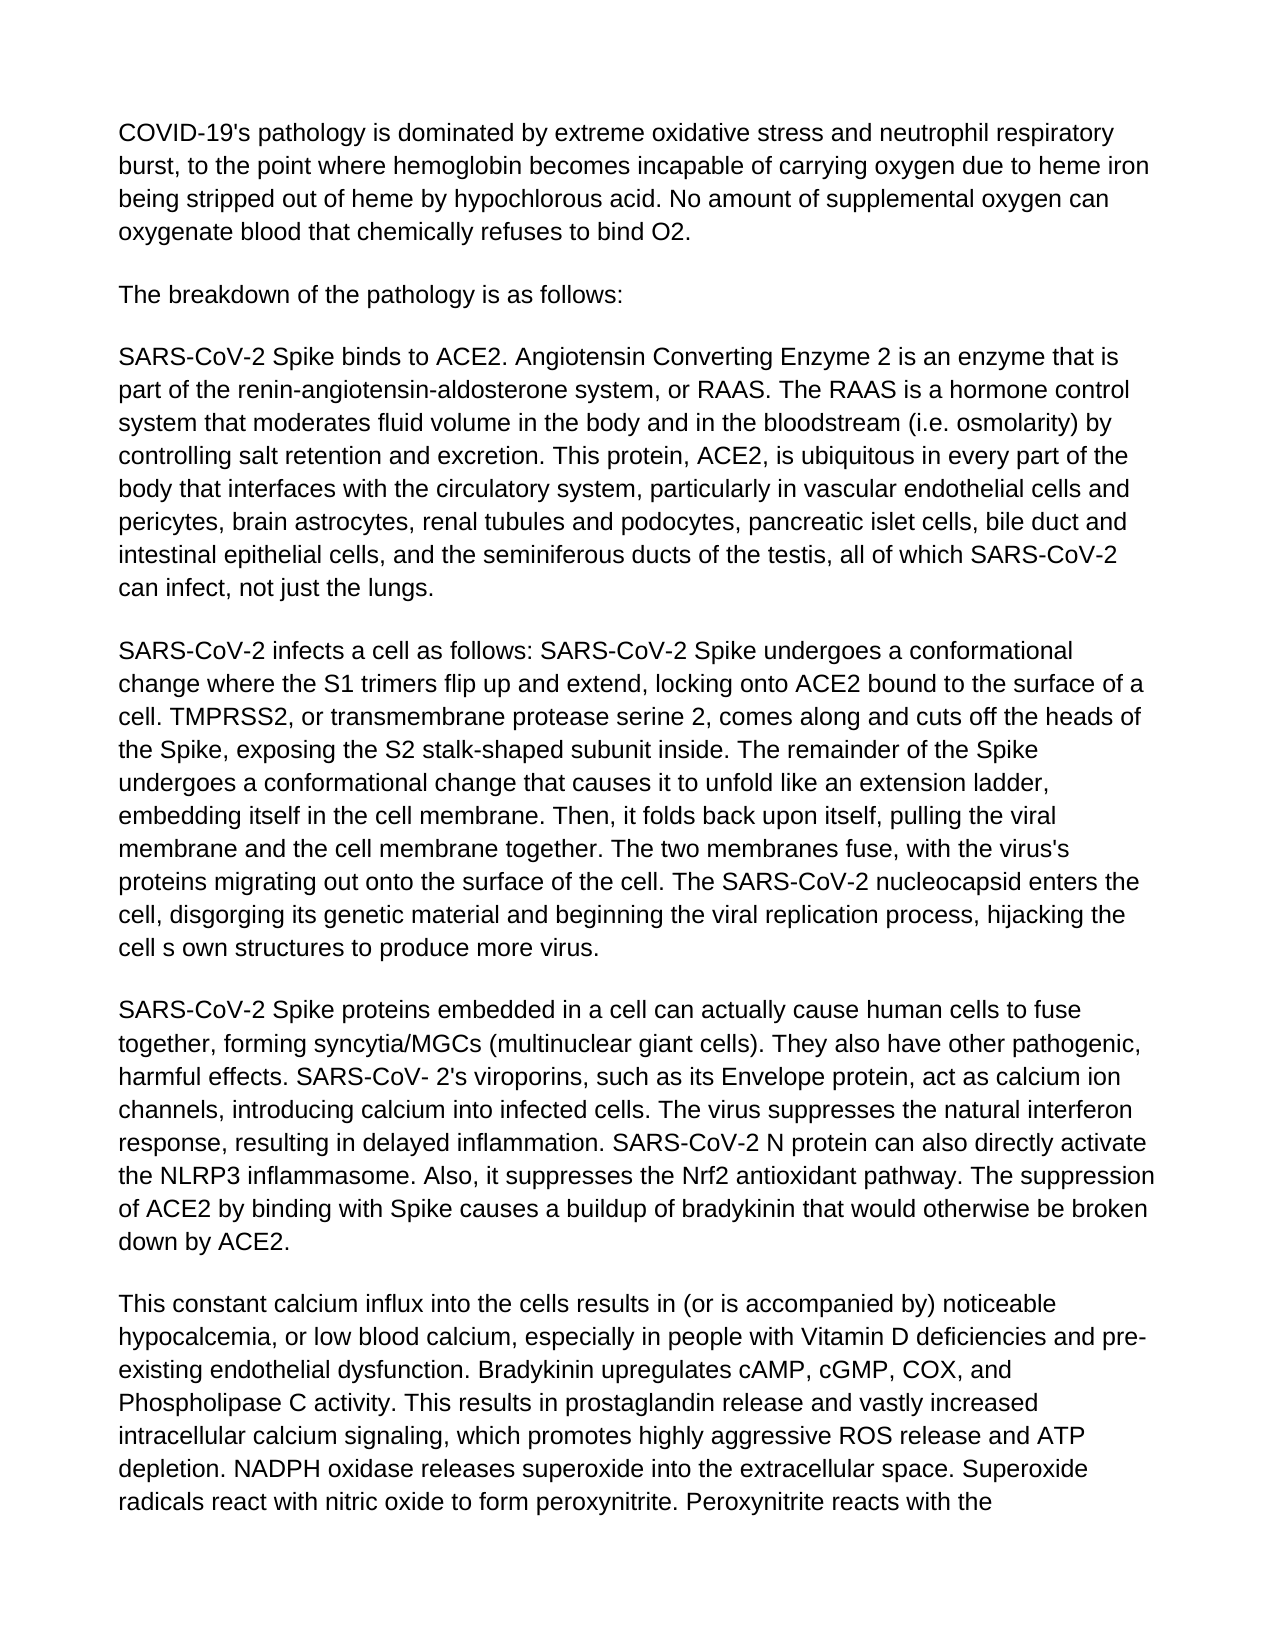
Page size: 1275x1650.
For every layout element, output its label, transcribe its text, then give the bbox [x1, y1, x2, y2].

text SARS-CoV-2 Spike binds to ACE2. Angiotensin Converting Enzyme 2 is an enzyme that is part of the renin-angiotensin-aldosterone system, or RAAS. The RAAS is a hormone control system that moderates fluid volume in the body and in the bloodstream (i.e. osmolarity) by controlling salt retention and excretion. This protein, ACE2, is ubiquitous in every part of the body that interfaces with the circulatory system, particularly in vascular endothelial cells and pericytes, brain astrocytes, renal tubules and podocytes, pancreatic islet cells, bile duct and intestinal epithelial cells, and the seminiferous ducts of the testis, all of which SARS-CoV-2 can infect, not just the lungs. [118, 342, 1157, 602]
text SARS-CoV-2 Spike proteins embedded in a cell can actually cause human cells to fuse together, forming syncytia/MGCs (multinuclear giant cells). They also have other pathogenic, harmful effects. SARS-CoV- 2's viroporins, such as its Envelope protein, act as calcium ion channels, introducing calcium into infected cells. The virus suppresses the natural interferon response, resulting in delayed inflammation. SARS-CoV-2 N protein can also directly activate the NLRP3 inflammasome. Also, it suppresses the Nrf2 antioxidant pathway. The suppression of ACE2 by binding with Spike causes a buildup of bradykinin that would otherwise be broken down by ACE2. [118, 996, 1157, 1255]
text The breakdown of the pathology is as follows: [118, 280, 1157, 308]
text This constant calcium influx into the cells results in (or is accompanied by) noticeable hypocalcemia, or low blood calcium, especially in people with Vitamin D deficiencies and pre-existing endothelial dysfunction. Bradykinin upregulates cAMP, cGMP, COX, and Phospholipase C activity. This results in prostaglandin release and vastly increased intracellular calcium signaling, which promotes highly aggressive ROS release and ATP depletion. NADPH oxidase releases superoxide into the extracellular space. Superoxide radicals react with nitric oxide to form peroxynitrite. Peroxynitrite reacts with the [118, 1289, 1157, 1516]
text SARS-CoV-2 infects a cell as follows: SARS-CoV-2 Spike undergoes a conformational change where the S1 trimers flip up and extend, locking onto ACE2 bound to the surface of a cell. TMPRSS2, or transmembrane protease serine 2, comes along and cuts off the heads of the Spike, exposing the S2 stalk-shaped subunit inside. The remainder of the Spike undergoes a conformational change that causes it to unfold like an extension ladder, embedding itself in the cell membrane. Then, it folds back upon itself, pulling the viral membrane and the cell membrane together. The two membranes fuse, with the virus's proteins migrating out onto the surface of the cell. The SARS-CoV-2 nucleocapsid enters the cell, disgorging its genetic material and beginning the viral replication process, hijacking the cell s own structures to produce more virus. [118, 636, 1157, 962]
text COVID-19's pathology is dominated by extreme oxidative stress and neutrophil respiratory burst, to the point where hemoglobin becomes incapable of carrying oxygen due to heme iron being stripped out of heme by hypochlorous acid. No amount of supplemental oxygen can oxygenate blood that chemically refuses to bind O2. [118, 118, 1157, 246]
